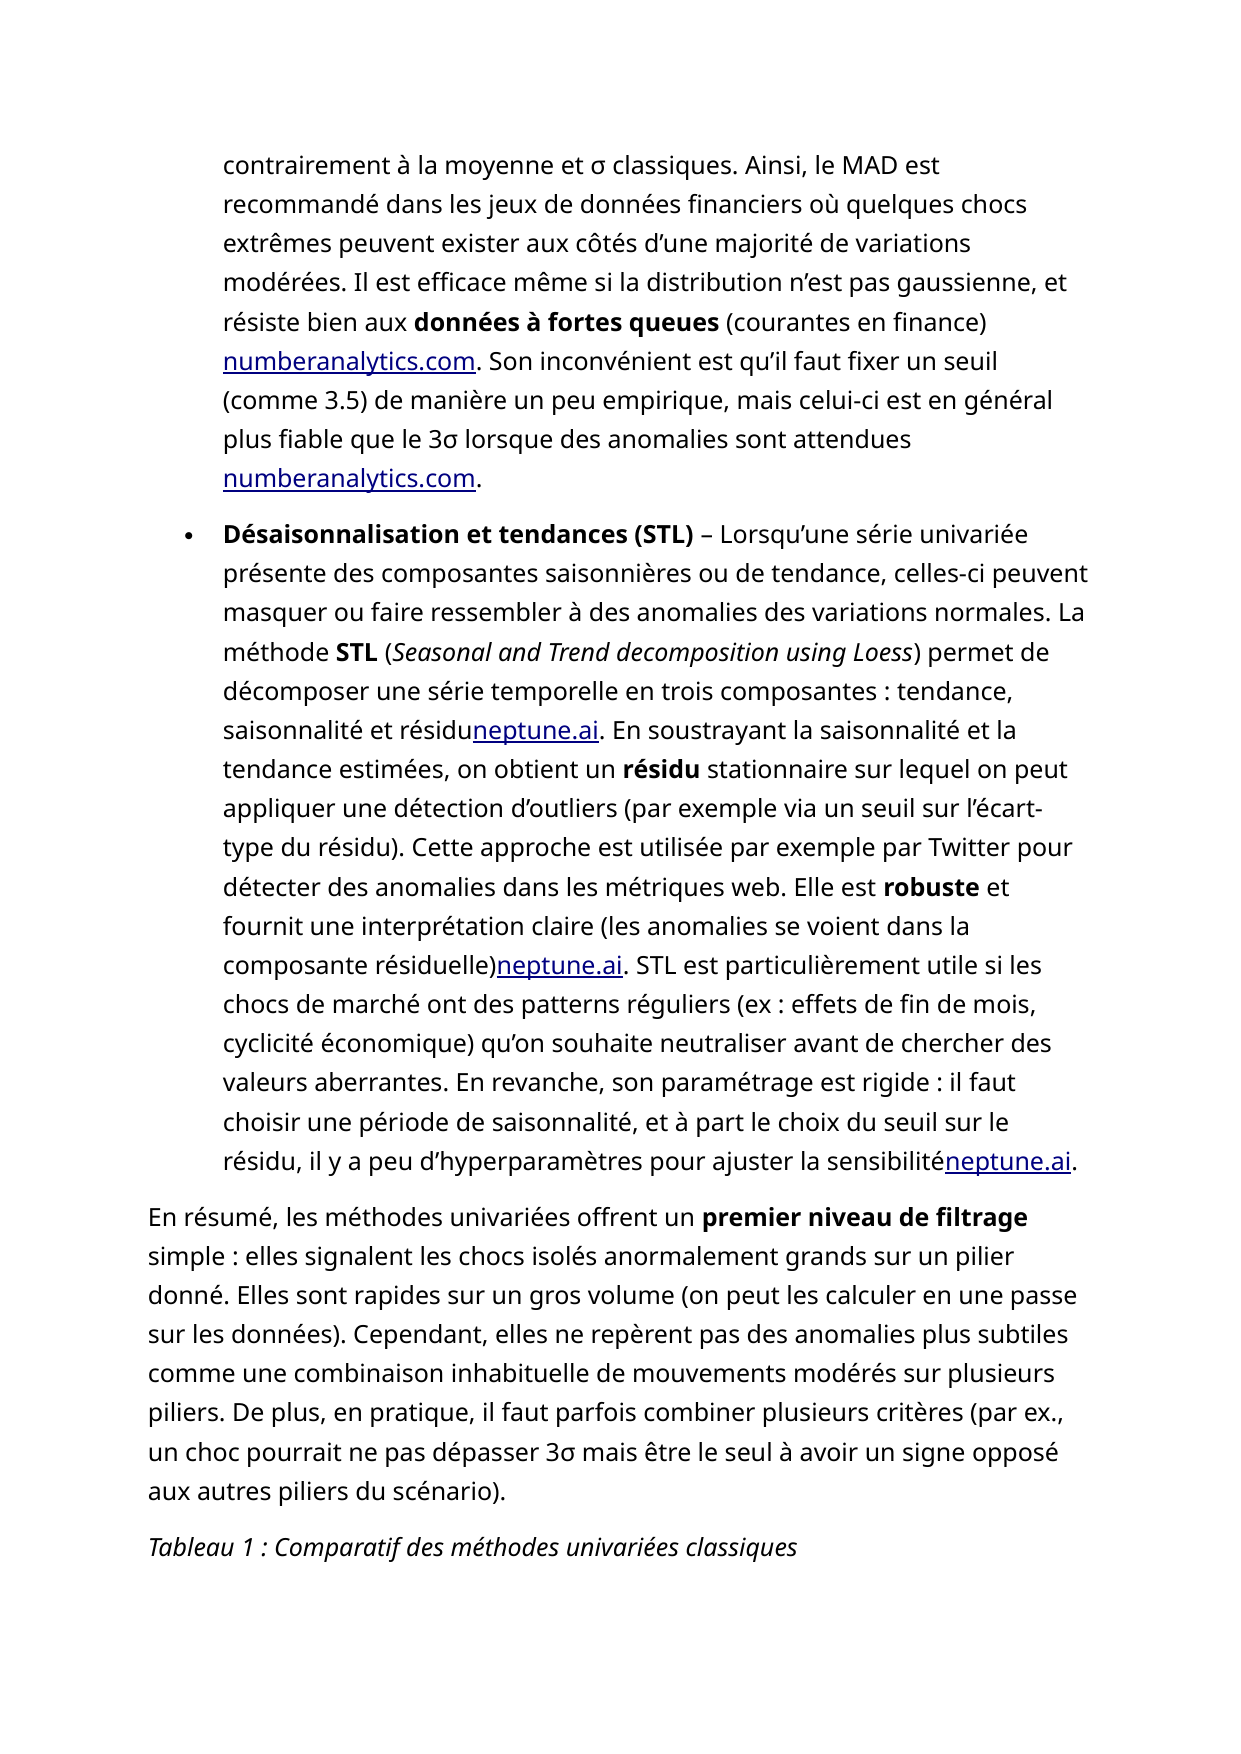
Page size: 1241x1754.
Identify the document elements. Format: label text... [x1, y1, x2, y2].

list Désaisonnalisation et tendances (STL) – Lorsqu’une série univariée présente des composantes saisonnières ou de tendance, celles-ci peuvent masquer ou faire ressembler à des anomalies des variations normales. La méthode STL (Seasonal and Trend decomposition using Loess) permet de décomposer une série temporelle en trois composantes : tendance, saisonnalité et résidu​neptune.ai. En soustrayant la saisonnalité et la tendance estimées, on obtient un résidu stationnaire sur lequel on peut appliquer une détection d’outliers (par exemple via un seuil sur l’écart-type du résidu). Cette approche est utilisée par exemple par Twitter pour détecter des anomalies dans les métriques web. Elle est robuste et fournit une interprétation claire (les anomalies se voient dans la composante résiduelle)​neptune.ai. STL est particulièrement utile si les chocs de marché ont des patterns réguliers (ex : effets de fin de mois, cyclicité économique) qu’on souhaite neutraliser avant de chercher des valeurs aberrantes. En revanche, son paramétrage est rigide : il faut choisir une période de saisonnalité, et à part le choix du seuil sur le résidu, il y a peu d’hyperparamètres pour ajuster la sensibilité​neptune.ai. [185, 517, 1093, 1177]
list contrairement à la moyenne et σ classiques. Ainsi, le MAD est recommandé dans les jeux de données financiers où quelques chocs extrêmes peuvent exister aux côtés d’une majorité de variations modérées. Il est efficace même si la distribution n’est pas gaussienne, et résiste bien aux données à fortes queues (courantes en finance)​numberanalytics.com. Son inconvénient est qu’il faut fixer un seuil (comme 3.5) de manière un peu empirique, mais celui-ci est en général plus fiable que le 3σ lorsque des anomalies sont attendues​numberanalytics.com. [185, 148, 1093, 495]
text En résumé, les méthodes univariées offrent un premier niveau de filtrage simple : elles signalent les chocs isolés anormalement grands sur un pilier donné. Elles sont rapides sur un gros volume (on peut les calculer en une passe sur les données). Cependant, elles ne repèrent pas des anomalies plus subtiles comme une combinaison inhabituelle de mouvements modérés sur plusieurs piliers. De plus, en pratique, il faut parfois combiner plusieurs critères (par ex., un choc pourrait ne pas dépasser 3σ mais être le seul à avoir un signe opposé aux autres piliers du scénario). [148, 1199, 1093, 1507]
text Tableau 1 : Comparatif des méthodes univariées classiques [148, 1529, 1093, 1563]
